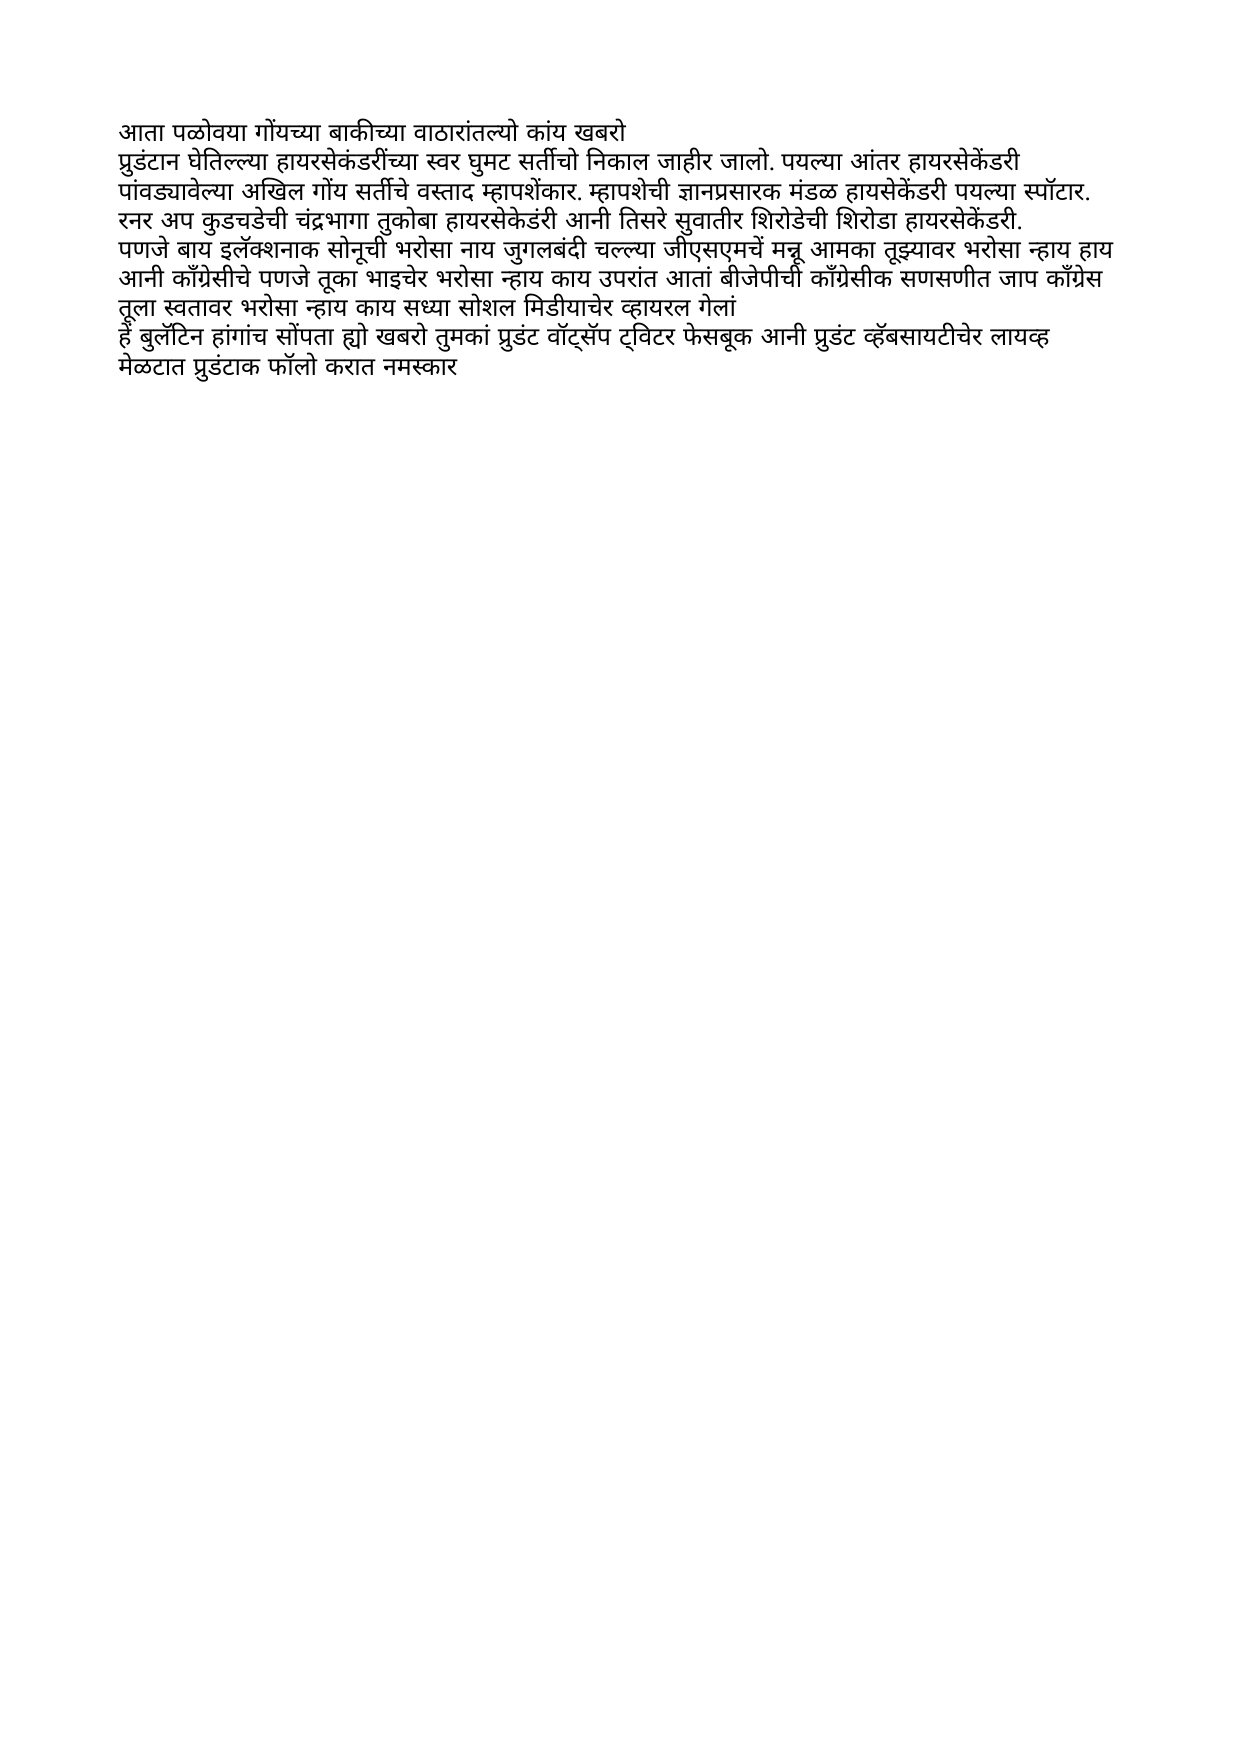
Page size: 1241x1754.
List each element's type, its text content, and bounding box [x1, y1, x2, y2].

text हें बुलॅटिन हांगांच सोंपता ह्यो खबरो तुमकां प्रुडंट वॉट्सॅप ट्विटर फेसबूक आनी प्रुडंट व्हॅबसायटीचेर लायव्ह मेळटात प्रुडंटाक फॉलो करात नमस्कार [118, 323, 1122, 381]
text प्रुडंटान घेतिल्ल्या हायरसेकंडरींच्या स्वर घुमट सर्तीचो निकाल जाहीर जालो. पयल्या आंतर हायरसेकेंडरी पांवड्यावेल्या अखिल गोंय सर्तीचे वस्ताद म्हापशेंकार. म्हापशेची ज्ञानप्रसारक मंडळ हायसेकेंडरी पयल्या स्पॉटार. रनर अप कुडचडेची चंद्रभागा तुकोबा हायरसेकेडंरी आनी तिसरे सुवातीर शिरोडेची शिरोडा हायरसेकेंडरी. [118, 147, 1122, 235]
text पणजे बाय इलॅक्शनाक सोनूची भरोसा नाय जुगलबंदी चल्ल्या जीएसएमचें मन्नू आमका तूझ्यावर भरोसा न्हाय हाय आनी कॉंग्रेसीचे पणजे तूका भाइचेर भरोसा न्हाय काय उपरांत आतां बीजेपीची कॉंग्रेसीक सणसणीत जाप कॉंग्रेस तूला स्वतावर भरोसा न्हाय काय सध्या सोशल मिडीयाचेर व्हायरल गेलां [118, 235, 1122, 323]
text आता पळोवया गोंयच्या बाकीच्या वाठारांतल्यो कांय खबरो [118, 118, 1122, 147]
